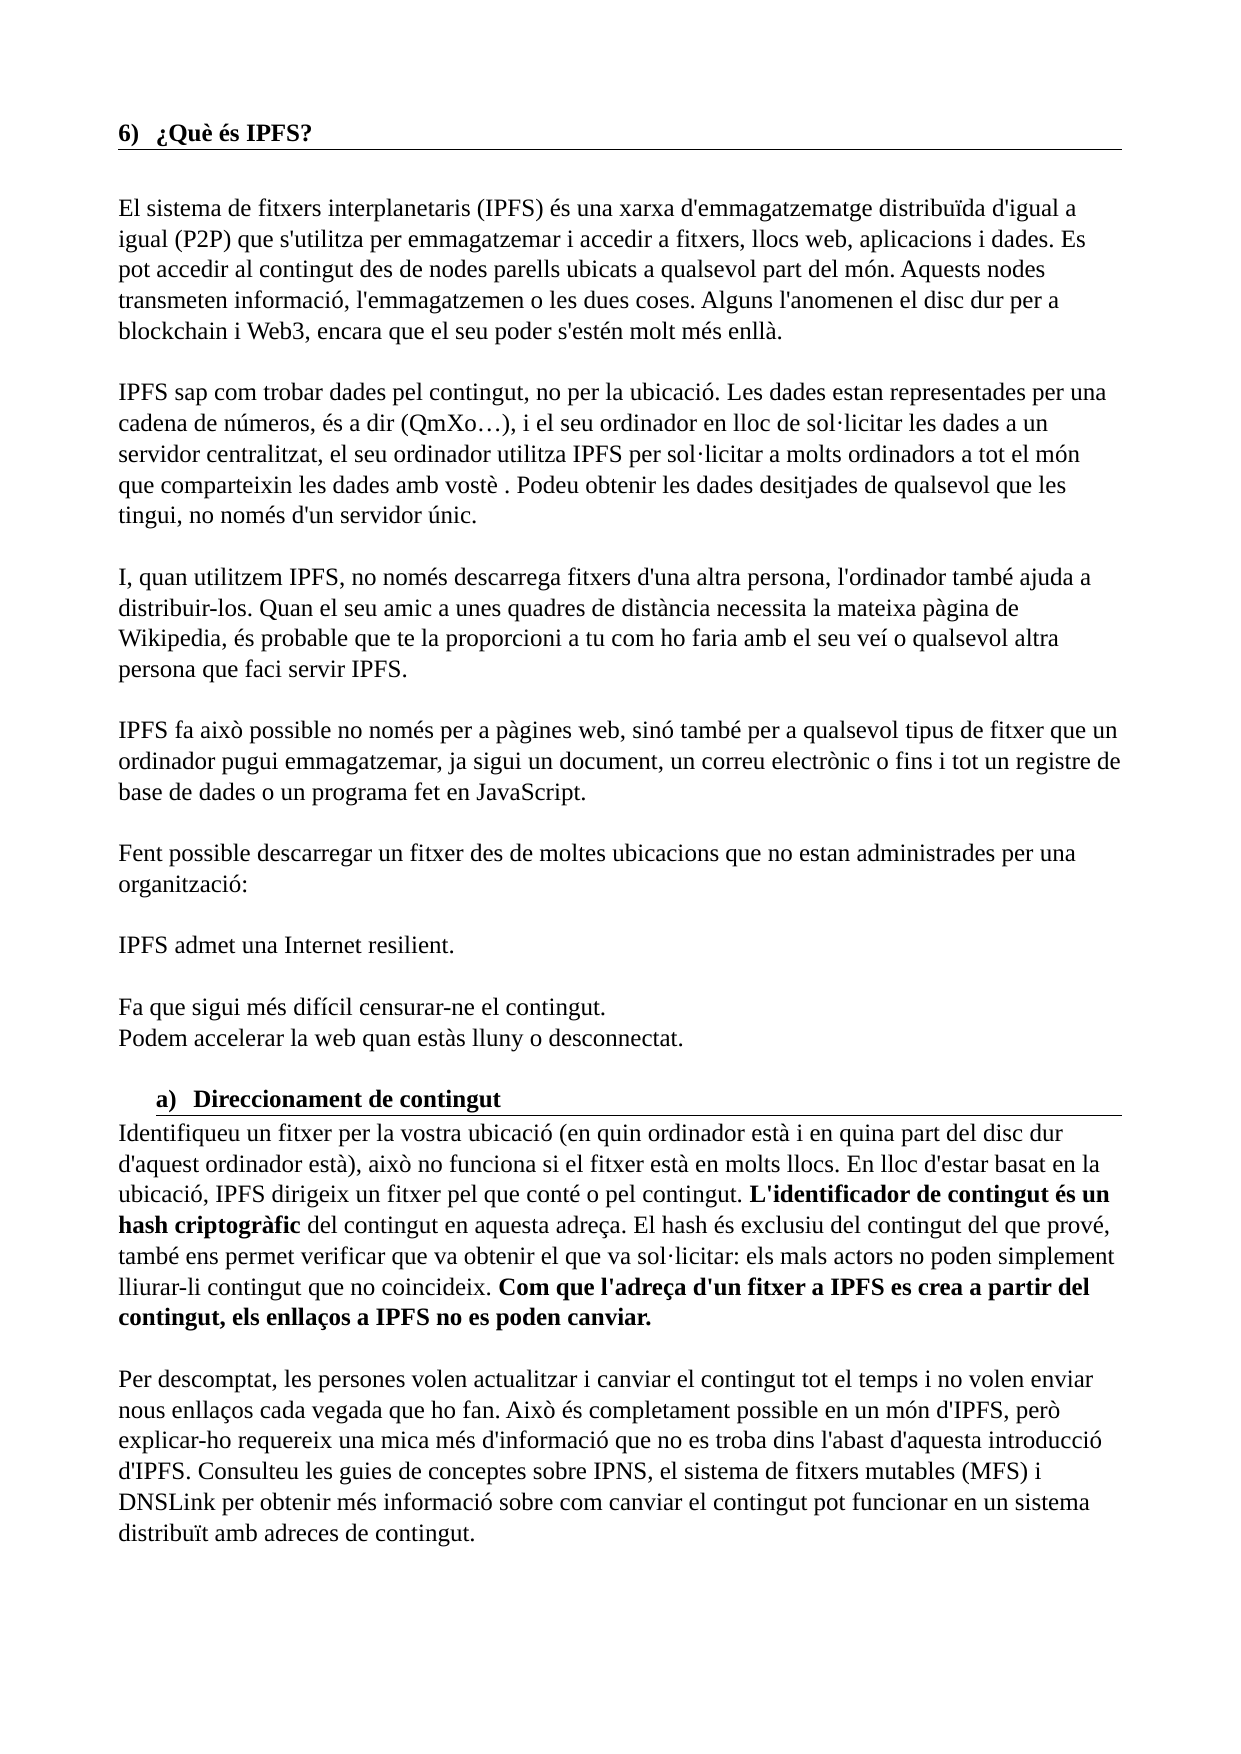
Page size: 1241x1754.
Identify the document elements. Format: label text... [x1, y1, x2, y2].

text IPFS sap com trobar dades pel contingut, no per la ubicació. Les dades estan representades per una cadena de números, és a dir (QmXo…), i el seu ordinador en lloc de sol·licitar les dades a un servidor centralitzat, el seu ordinador utilitza IPFS per sol·licitar a molts ordinadors a tot el món que comparteixin les dades amb vostè . Podeu obtenir les dades desitjades de qualsevol que les tingui, no només d'un servidor únic. [118, 377, 1122, 529]
text Identifiqueu un fitxer per la vostra ubicació (en quin ordinador està i en quina part del disc dur d'aquest ordinador està), això no funciona si el fitxer està en molts llocs. En lloc d'estar basat en la ubicació, IPFS dirigeix un fitxer pel que conté o pel contingut. L'identificador de contingut és un hash criptogràfic del contingut en aquesta adreça. El hash és exclusiu del contingut del que prové, també ens permet verificar que va obtenir el que va sol·licitar: els mals actors no poden simplement lliurar-li contingut que no coincideix. Com que l'adreça d'un fitxer a IPFS es crea a partir del contingut, els enllaços a IPFS no es poden canviar. [118, 1118, 1122, 1331]
list Direccionament de contingut [156, 1084, 1122, 1115]
text Fa que sigui més difícil censurar-ne el contingut. [118, 992, 1122, 1021]
list ¿Què és IPFS? [118, 118, 1122, 149]
text IPFS admet una Internet resilient. [118, 931, 1122, 959]
text I, quan utilitzem IPFS, no només descarrega fitxers d'una altra persona, l'ordinador també ajuda a distribuir-los. Quan el seu amic a unes quadres de distància necessita la mateixa pàgina de Wikipedia, és probable que te la proporcioni a tu com ho faria amb el seu veí o qualsevol altra persona que faci servir IPFS. [118, 562, 1122, 683]
text Per descomptat, les persones volen actualitzar i canviar el contingut tot el temps i no volen enviar nous enllaços cada vegada que ho fan. Això és completament possible en un món d'IPFS, però explicar-ho requereix una mica més d'informació que no es troba dins l'abast d'aquesta introducció d'IPFS. Consulteu les guies de conceptes sobre IPNS, el sistema de fitxers mutables (MFS) i DNSLink per obtenir més informació sobre com canviar el contingut pot funcionar en un sistema distribuït amb adreces de contingut. [118, 1364, 1122, 1546]
text Fent possible descarregar un fitxer des de moltes ubicacions que no estan administrades per una organització: [118, 838, 1122, 898]
text IPFS fa això possible no només per a pàgines web, sinó també per a qualsevol tipus de fitxer que un ordinador pugui emmagatzemar, ja sigui un document, un correu electrònic o fins i tot un registre de base de dades o un programa fet en JavaScript. [118, 716, 1122, 806]
text El sistema de fitxers interplanetaris (IPFS) és una xarxa d'emmagatzematge distribuïda d'igual a igual (P2P) que s'utilitza per emmagatzemar i accedir a fitxers, llocs web, aplicacions i dades. Es pot accedir al contingut des de nodes parells ubicats a qualsevol part del món. Aquests nodes transmeten informació, l'emmagatzemen o les dues coses. Alguns l'anomenen el disc dur per a blockchain i Web3, encara que el seu poder s'estén molt més enllà. [118, 193, 1122, 345]
text Podem accelerar la web quan estàs lluny o desconnectat. [118, 1023, 1122, 1052]
